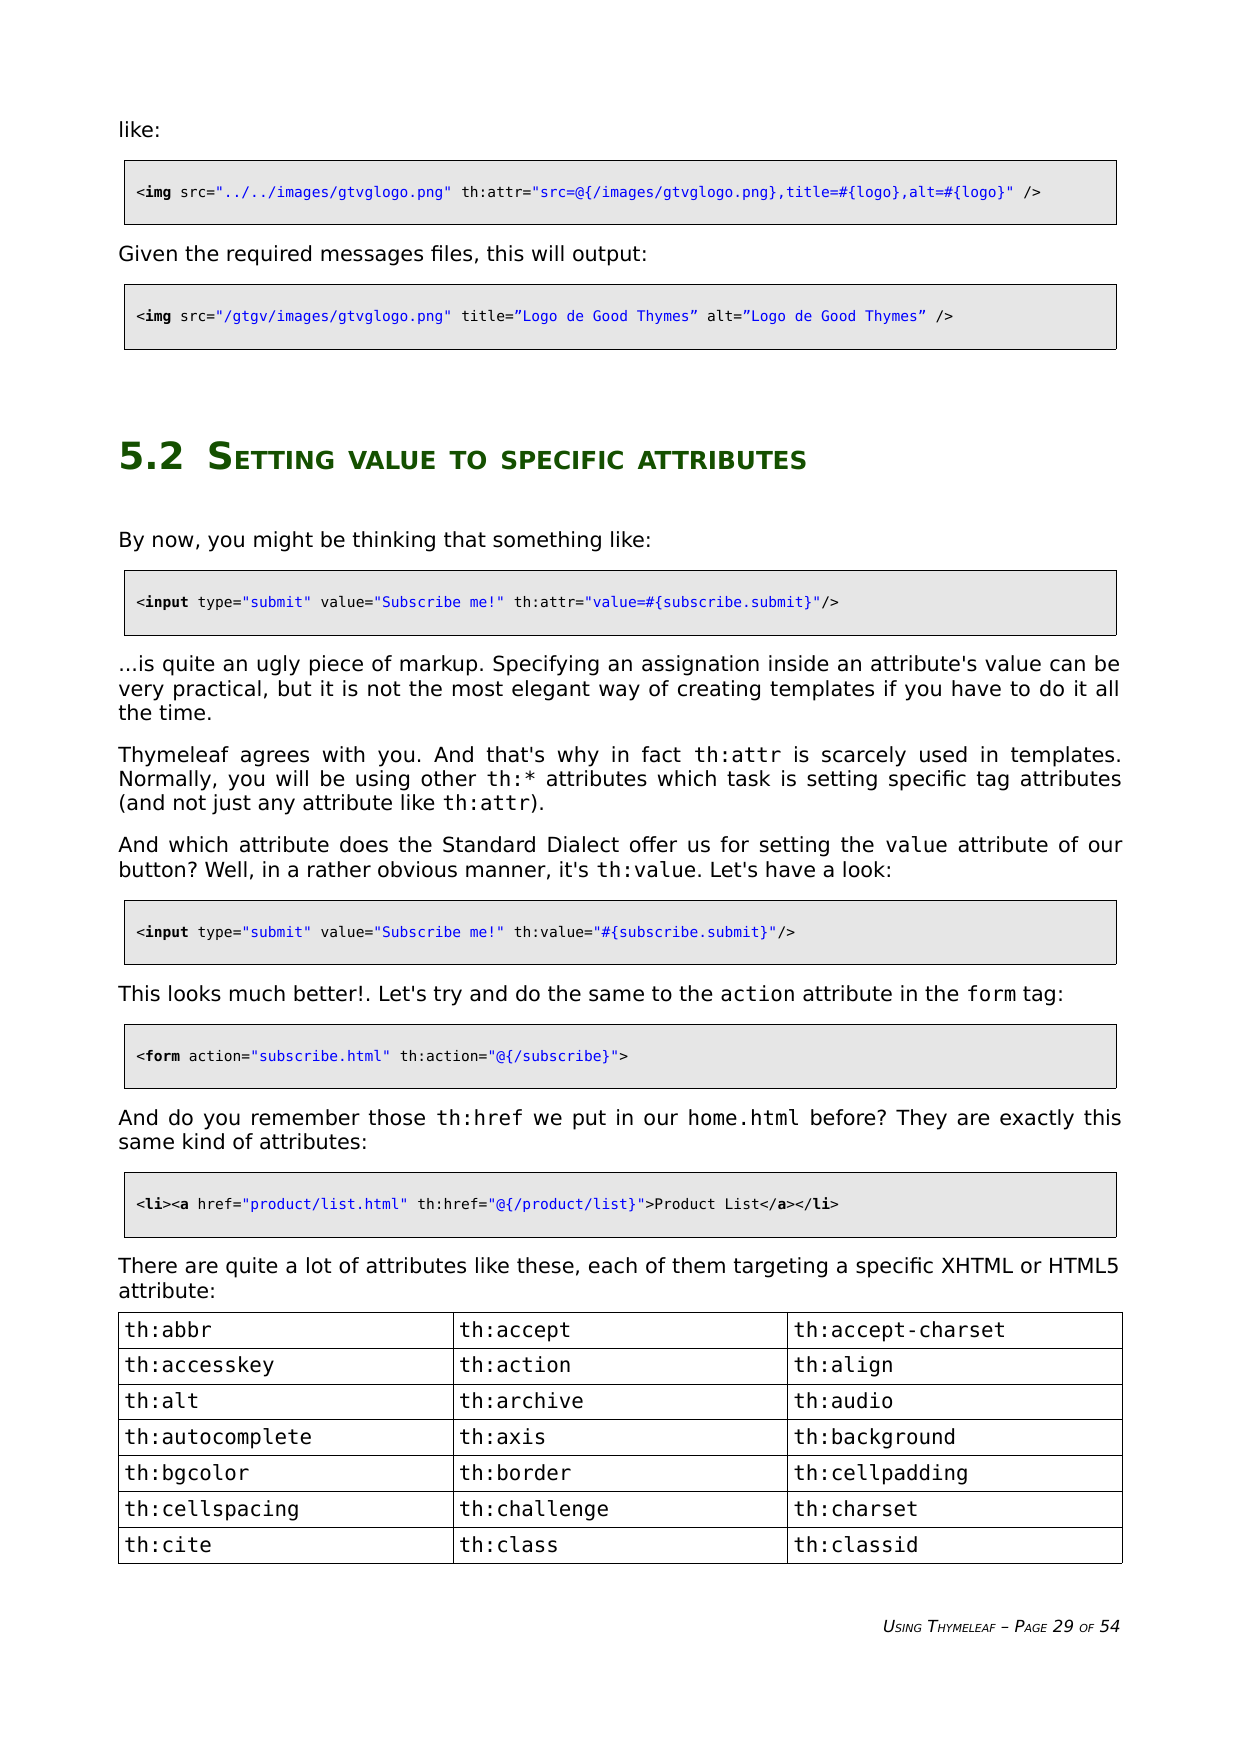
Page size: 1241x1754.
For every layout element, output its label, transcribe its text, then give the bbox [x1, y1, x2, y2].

text <li><a href="product/list.html" th:href="@{/product/list}">Product List</a></li> [125, 1173, 1116, 1237]
text ...is quite an ugly piece of markup. Specifying an assignation inside an attribute's value can be very practical, but it is not the most elegant way of creating templates if you have to do it all the time. [118, 652, 1122, 725]
table_cell th:cellspacing [119, 1492, 453, 1527]
text Given the required messages files, this will output: [118, 242, 1122, 267]
text And which attribute does the Standard Dialect offer us for setting the value attribute of our button? Well, in a rather obvious manner, it's th:value. Let's have a look: [118, 833, 1122, 882]
text <form action="subscribe.html" th:action="@{/subscribe}"> [125, 1025, 1116, 1088]
text like: [118, 118, 1122, 142]
table_cell th:class [454, 1528, 787, 1563]
table_header th:abbr [119, 1313, 453, 1348]
table_cell th:audio [788, 1385, 1122, 1419]
table_cell th:archive [454, 1385, 787, 1419]
text By now, you might be thinking that something like: [118, 528, 1122, 552]
table_cell th:autocomplete [119, 1420, 453, 1455]
table_cell th:alt [119, 1385, 453, 1419]
table_cell th:background [788, 1420, 1122, 1455]
table_cell th:cite [119, 1528, 453, 1563]
table_header th:accept-charset [788, 1313, 1122, 1348]
text <img src="/gtgv/images/gtvglogo.png" title=”Logo de Good Thymes” alt=”Logo de Good Thymes” /> [125, 285, 1116, 349]
text This looks much better!. Let's try and do the same to the action attribute in the form tag: [118, 982, 1122, 1006]
table_cell th:challenge [454, 1492, 787, 1527]
text And do you remember those th:href we put in our home.html before? They are exactly this same kind of attributes: [118, 1106, 1122, 1154]
table_cell th:charset [788, 1492, 1122, 1527]
table_cell th:axis [454, 1420, 787, 1455]
text <input type="submit" value="Subscribe me!" th:value="#{subscribe.submit}"/> [125, 901, 1116, 964]
table_cell th:action [454, 1349, 787, 1383]
table_cell th:border [454, 1456, 787, 1491]
table_cell th:cellpadding [788, 1456, 1122, 1491]
subtitle Setting value to specific attributes [118, 434, 1122, 478]
text Thymeleaf agrees with you. And that's why in fact th:attr is scarcely used in templates. Normally, you will be using other th:* attributes which task is setting specific tag attributes (and not just any attribute like th:attr). [118, 743, 1122, 816]
table_cell th:accesskey [119, 1349, 453, 1383]
text <img src="../../images/gtvglogo.png" th:attr="src=@{/images/gtvglogo.png},title=#{logo},alt=#{logo}" /> [125, 161, 1116, 224]
table_header th:accept [454, 1313, 787, 1348]
text <input type="submit" value="Subscribe me!" th:attr="value=#{subscribe.submit}"/> [125, 571, 1116, 635]
text There are quite a lot of attributes like these, each of them targeting a specific XHTML or HTML5 attribute: [118, 1254, 1122, 1303]
table_cell th:bgcolor [119, 1456, 453, 1491]
table_cell th:classid [788, 1528, 1122, 1563]
table_cell th:align [788, 1349, 1122, 1383]
